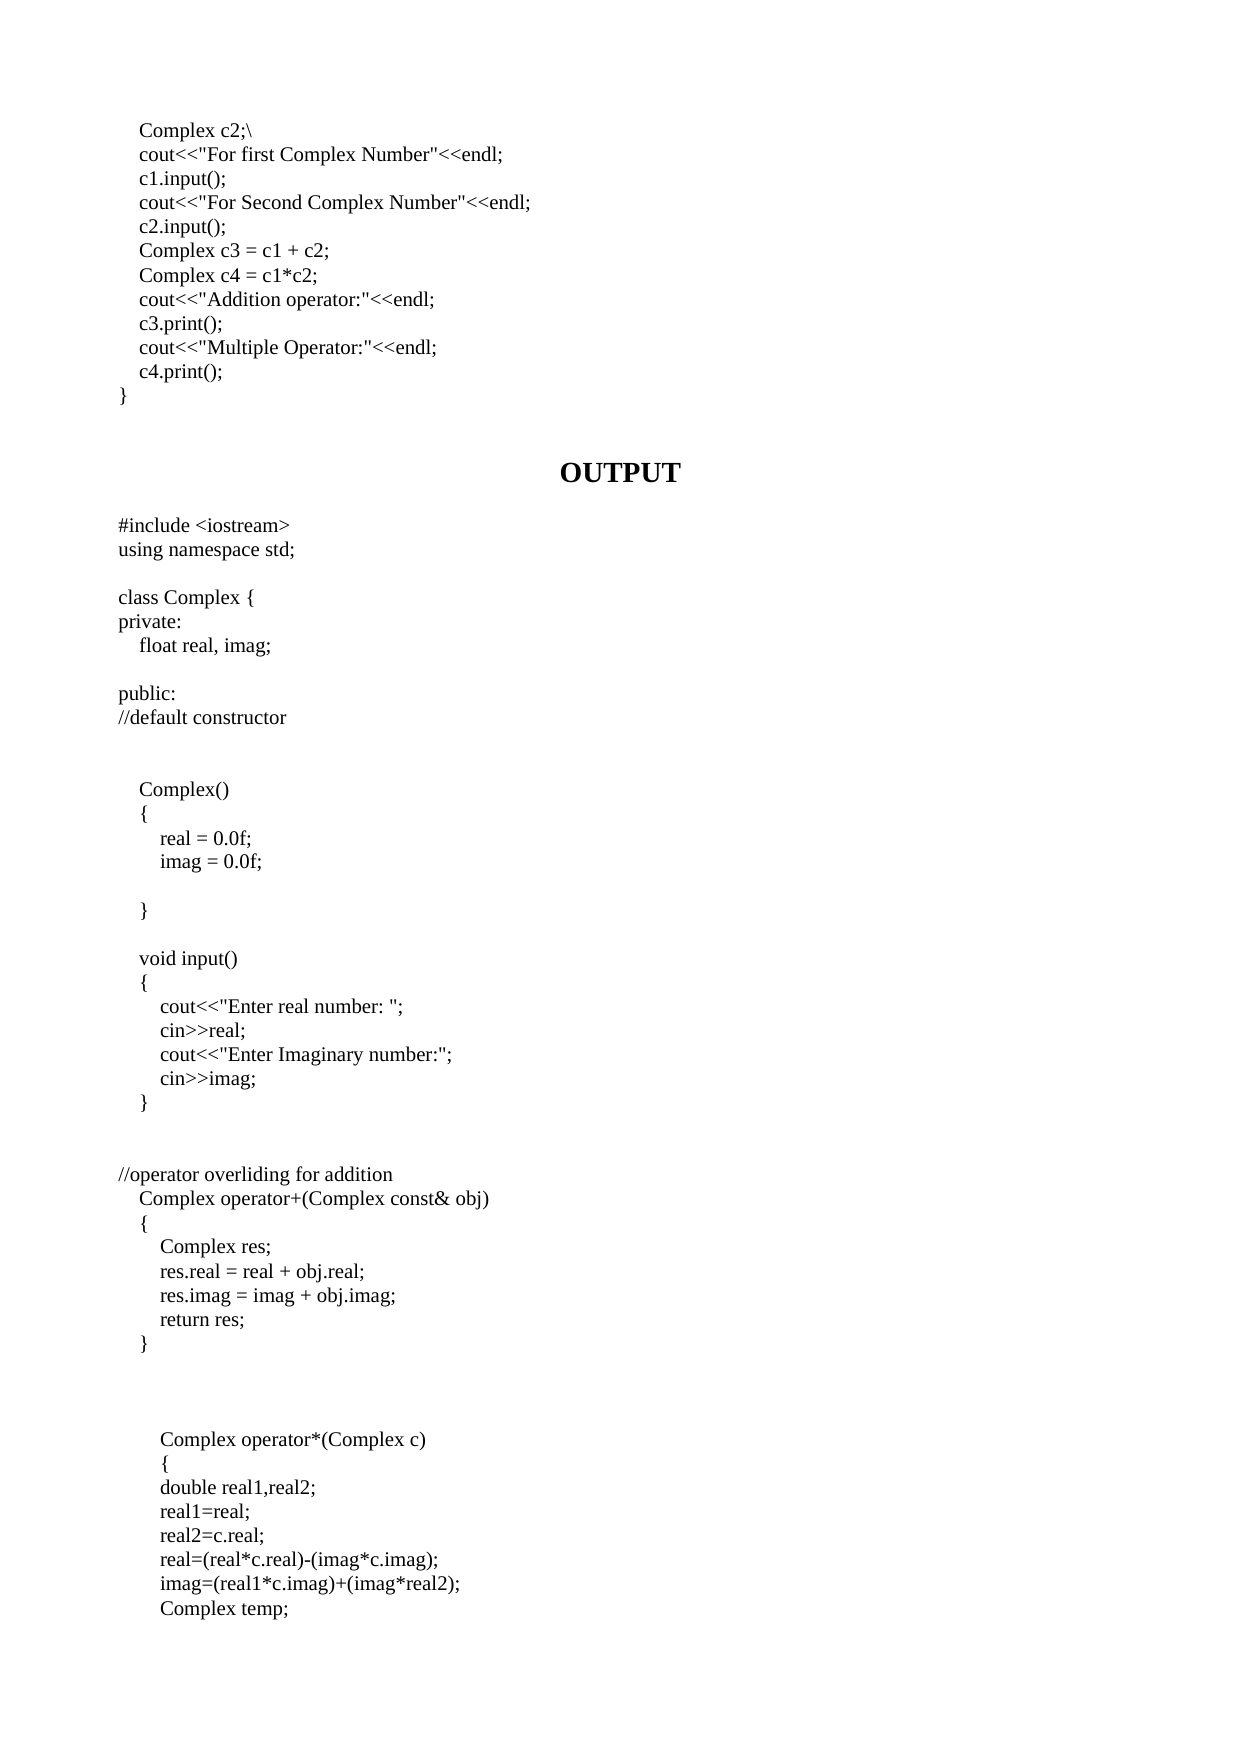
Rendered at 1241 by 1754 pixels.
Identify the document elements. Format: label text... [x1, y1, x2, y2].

text Complex res; [118, 1234, 1122, 1258]
text } [118, 1331, 1122, 1355]
text Complex c4 = c1*c2; [118, 262, 1122, 287]
text c4.print(); [118, 359, 1122, 383]
text //operator overliding for addition [118, 1162, 1122, 1186]
text } [118, 898, 1122, 922]
text c2.input(); [118, 214, 1122, 238]
text res.real = real + obj.real; [118, 1258, 1122, 1283]
text double real1,real2; [118, 1475, 1122, 1499]
text { [118, 801, 1122, 825]
text return res; [118, 1307, 1122, 1331]
text Complex() [118, 777, 1122, 801]
text c1.input(); [118, 166, 1122, 190]
text void input() [118, 946, 1122, 970]
text Complex c2;\ [118, 118, 1122, 142]
text cout<<"Multiple Operator:"<<endl; [118, 335, 1122, 359]
text OUTPUT [118, 455, 1122, 488]
text //default constructor [118, 705, 1122, 729]
text #include <iostream> [118, 513, 1122, 537]
text cout<<"For first Complex Number"<<endl; [118, 142, 1122, 166]
text real1=real; [118, 1499, 1122, 1523]
text Complex operator*(Complex c) [118, 1427, 1122, 1451]
text cin>>imag; [118, 1066, 1122, 1090]
text Complex c3 = c1 + c2; [118, 238, 1122, 262]
text float real, imag; [118, 633, 1122, 657]
text private: [118, 609, 1122, 633]
text } [118, 383, 1122, 407]
text res.imag = imag + obj.imag; [118, 1283, 1122, 1307]
text imag = 0.0f; [118, 849, 1122, 873]
text } [118, 1090, 1122, 1114]
text cout<<"Enter Imaginary number:"; [118, 1042, 1122, 1066]
text Complex temp; [118, 1595, 1122, 1619]
text Complex operator+(Complex const& obj) [118, 1186, 1122, 1210]
text { [118, 970, 1122, 994]
text cout<<"Addition operator:"<<endl; [118, 287, 1122, 311]
text real2=c.real; [118, 1523, 1122, 1547]
text public: [118, 681, 1122, 705]
text { [118, 1210, 1122, 1234]
text c3.print(); [118, 311, 1122, 335]
text cout<<"For Second Complex Number"<<endl; [118, 190, 1122, 214]
text using namespace std; [118, 537, 1122, 561]
text imag=(real1*c.imag)+(imag*real2); [118, 1571, 1122, 1595]
text real=(real*c.real)-(imag*c.imag); [118, 1547, 1122, 1571]
text { [118, 1451, 1122, 1475]
text class Complex { [118, 585, 1122, 609]
text cin>>real; [118, 1018, 1122, 1042]
text cout<<"Enter real number: "; [118, 994, 1122, 1018]
text real = 0.0f; [118, 825, 1122, 849]
